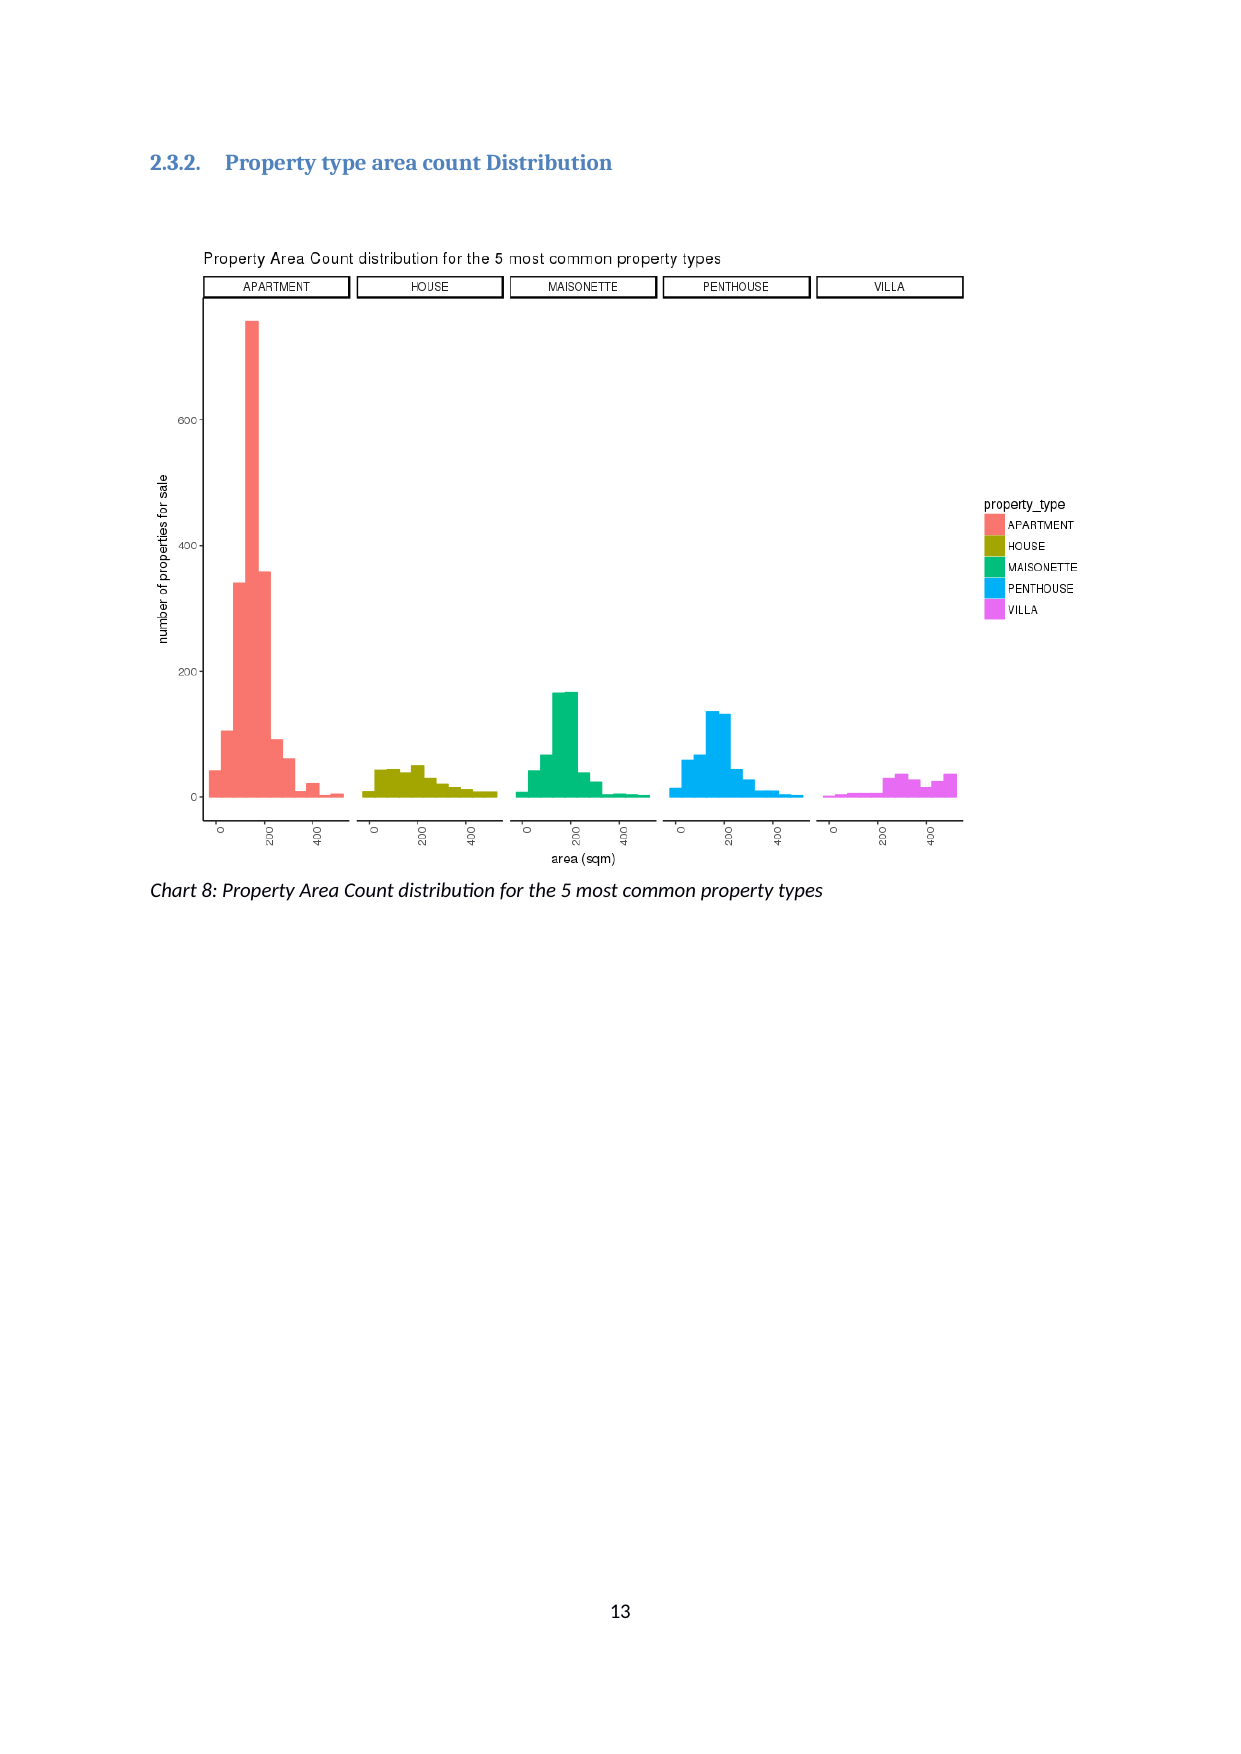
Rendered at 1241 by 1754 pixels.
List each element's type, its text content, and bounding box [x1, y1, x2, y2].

text Chart 8: Property Area Count distribution for the 5 most common property types [150, 873, 1090, 902]
picture [150, 245, 1091, 873]
subtitle 2.3.2. Property type area count Distribution [150, 150, 1090, 176]
